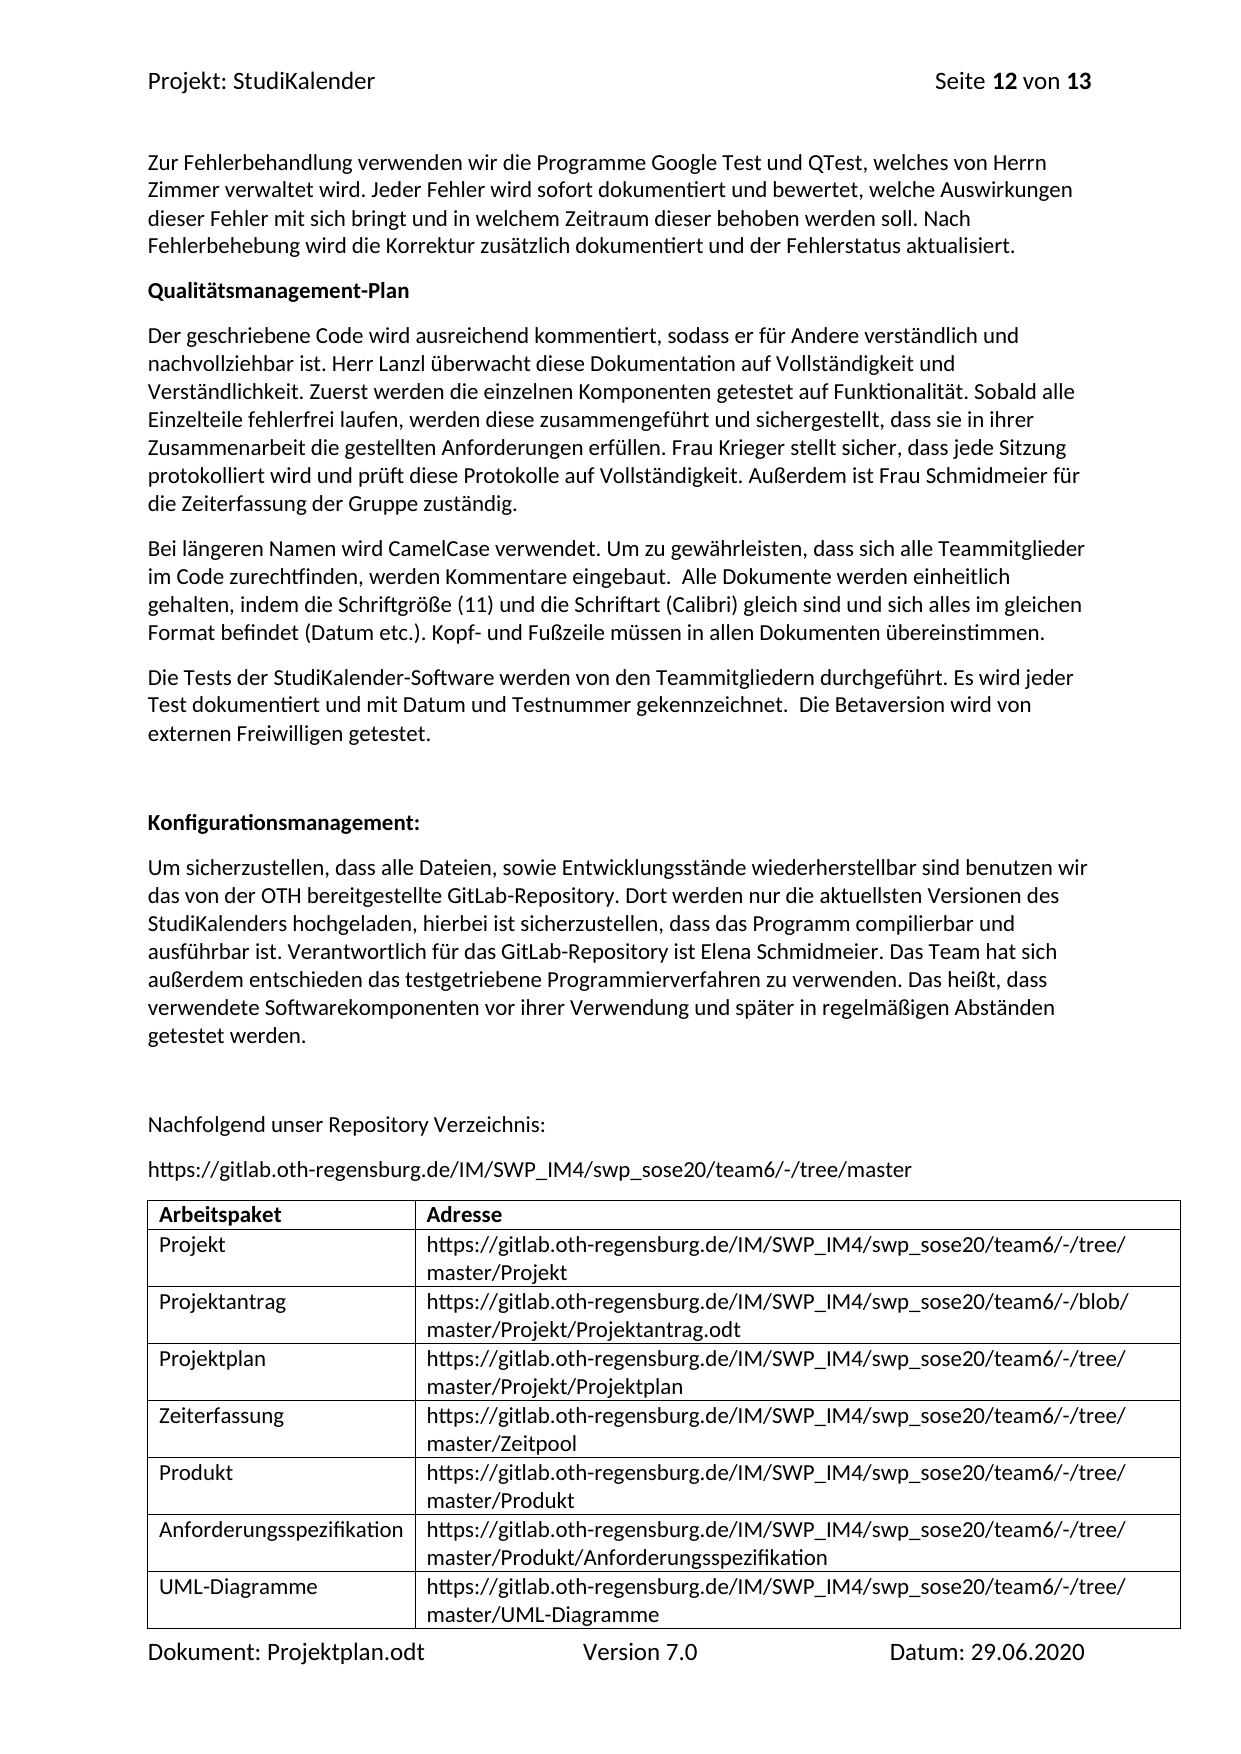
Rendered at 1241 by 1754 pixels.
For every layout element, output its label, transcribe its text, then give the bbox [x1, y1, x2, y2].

table_header Adresse [416, 1201, 1180, 1229]
table_cell Projektantrag [148, 1287, 415, 1343]
table_cell https://gitlab.oth-regensburg.de/IM/SWP_IM4/swp_sose20/team6/-/tree/master/Zeitpool [416, 1401, 1180, 1457]
table_cell UML-Diagramme [148, 1572, 415, 1628]
table_header Arbeitspaket [148, 1201, 415, 1229]
text Bei längeren Namen wird CamelCase verwendet. Um zu gewährleisten, dass sich alle Teammitglieder im Code zurechtfinden, werden Kommentare eingebaut. Alle Dokumente werden einheitlich gehalten, indem die Schriftgröße (11) und die Schriftart (Calibri) gleich sind und sich alles im gleichen Format befindet (Datum etc.). Kopf- und Fußzeile müssen in allen Dokumenten übereinstimmen. [148, 534, 1093, 646]
text Zur Fehlerbehandlung verwenden wir die Programme Google Test und QTest, welches von Herrn Zimmer verwaltet wird. Jeder Fehler wird sofort dokumentiert und bewertet, welche Auswirkungen dieser Fehler mit sich bringt und in welchem Zeitraum dieser behoben werden soll. Nach Fehlerbehebung wird die Korrektur zusätzlich dokumentiert und der Fehlerstatus aktualisiert. [148, 148, 1093, 260]
text Qualitätsmanagement-Plan [148, 276, 1093, 304]
text Der geschriebene Code wird ausreichend kommentiert, sodass er für Andere verständlich und nachvollziehbar ist. Herr Lanzl überwacht diese Dokumentation auf Vollständigkeit und Verständlichkeit. Zuerst werden die einzelnen Komponenten getestet auf Funktionalität. Sobald alle Einzelteile fehlerfrei laufen, werden diese zusammengeführt und sichergestellt, dass sie in ihrer Zusammenarbeit die gestellten Anforderungen erfüllen. Frau Krieger stellt sicher, dass jede Sitzung protokolliert wird und prüft diese Protokolle auf Vollständigkeit. Außerdem ist Frau Schmidmeier für die Zeiterfassung der Gruppe zuständig. [148, 321, 1093, 517]
text Konfigurationsmanagement: [148, 808, 1093, 836]
table_cell Zeiterfassung [148, 1401, 415, 1457]
table_cell Produkt [148, 1458, 415, 1514]
text Die Tests der StudiKalender-Software werden von den Teammitgliedern durchgeführt. Es wird jeder Test dokumentiert und mit Datum und Testnummer gekennzeichnet. Die Betaversion wird von externen Freiwilligen getestet. [148, 663, 1093, 747]
table_cell https://gitlab.oth-regensburg.de/IM/SWP_IM4/swp_sose20/team6/-/tree/master/Projekt [416, 1230, 1180, 1286]
table_cell Anforderungsspezifikation [148, 1515, 415, 1571]
text https://gitlab.oth-regensburg.de/IM/SWP_IM4/swp_sose20/team6/-/tree/master [148, 1155, 1093, 1183]
table_cell https://gitlab.oth-regensburg.de/IM/SWP_IM4/swp_sose20/team6/-/tree/master/Produkt/Anforderungsspezifikation [416, 1515, 1180, 1571]
text Nachfolgend unser Repository Verzeichnis: [148, 1110, 1093, 1138]
table_cell https://gitlab.oth-regensburg.de/IM/SWP_IM4/swp_sose20/team6/-/tree/master/Projekt/Projektplan [416, 1344, 1180, 1400]
table_cell https://gitlab.oth-regensburg.de/IM/SWP_IM4/swp_sose20/team6/-/tree/master/UML-Diagramme [416, 1572, 1180, 1628]
table_cell https://gitlab.oth-regensburg.de/IM/SWP_IM4/swp_sose20/team6/-/blob/master/Projekt/Projektantrag.odt [416, 1287, 1180, 1343]
text Um sicherzustellen, dass alle Dateien, sowie Entwicklungsstände wiederherstellbar sind benutzen wir das von der OTH bereitgestellte GitLab-Repository. Dort werden nur die aktuellsten Versionen des StudiKalenders hochgeladen, hierbei ist sicherzustellen, dass das Programm compilierbar und ausführbar ist. Verantwortlich für das GitLab-Repository ist Elena Schmidmeier. Das Team hat sich außerdem entschieden das testgetriebene Programmierverfahren zu verwenden. Das heißt, dass verwendete Softwarekomponenten vor ihrer Verwendung und später in regelmäßigen Abständen getestet werden. [148, 853, 1093, 1049]
table_cell https://gitlab.oth-regensburg.de/IM/SWP_IM4/swp_sose20/team6/-/tree/master/Produkt [416, 1458, 1180, 1514]
table_cell Projekt [148, 1230, 415, 1286]
table_cell Projektplan [148, 1344, 415, 1400]
